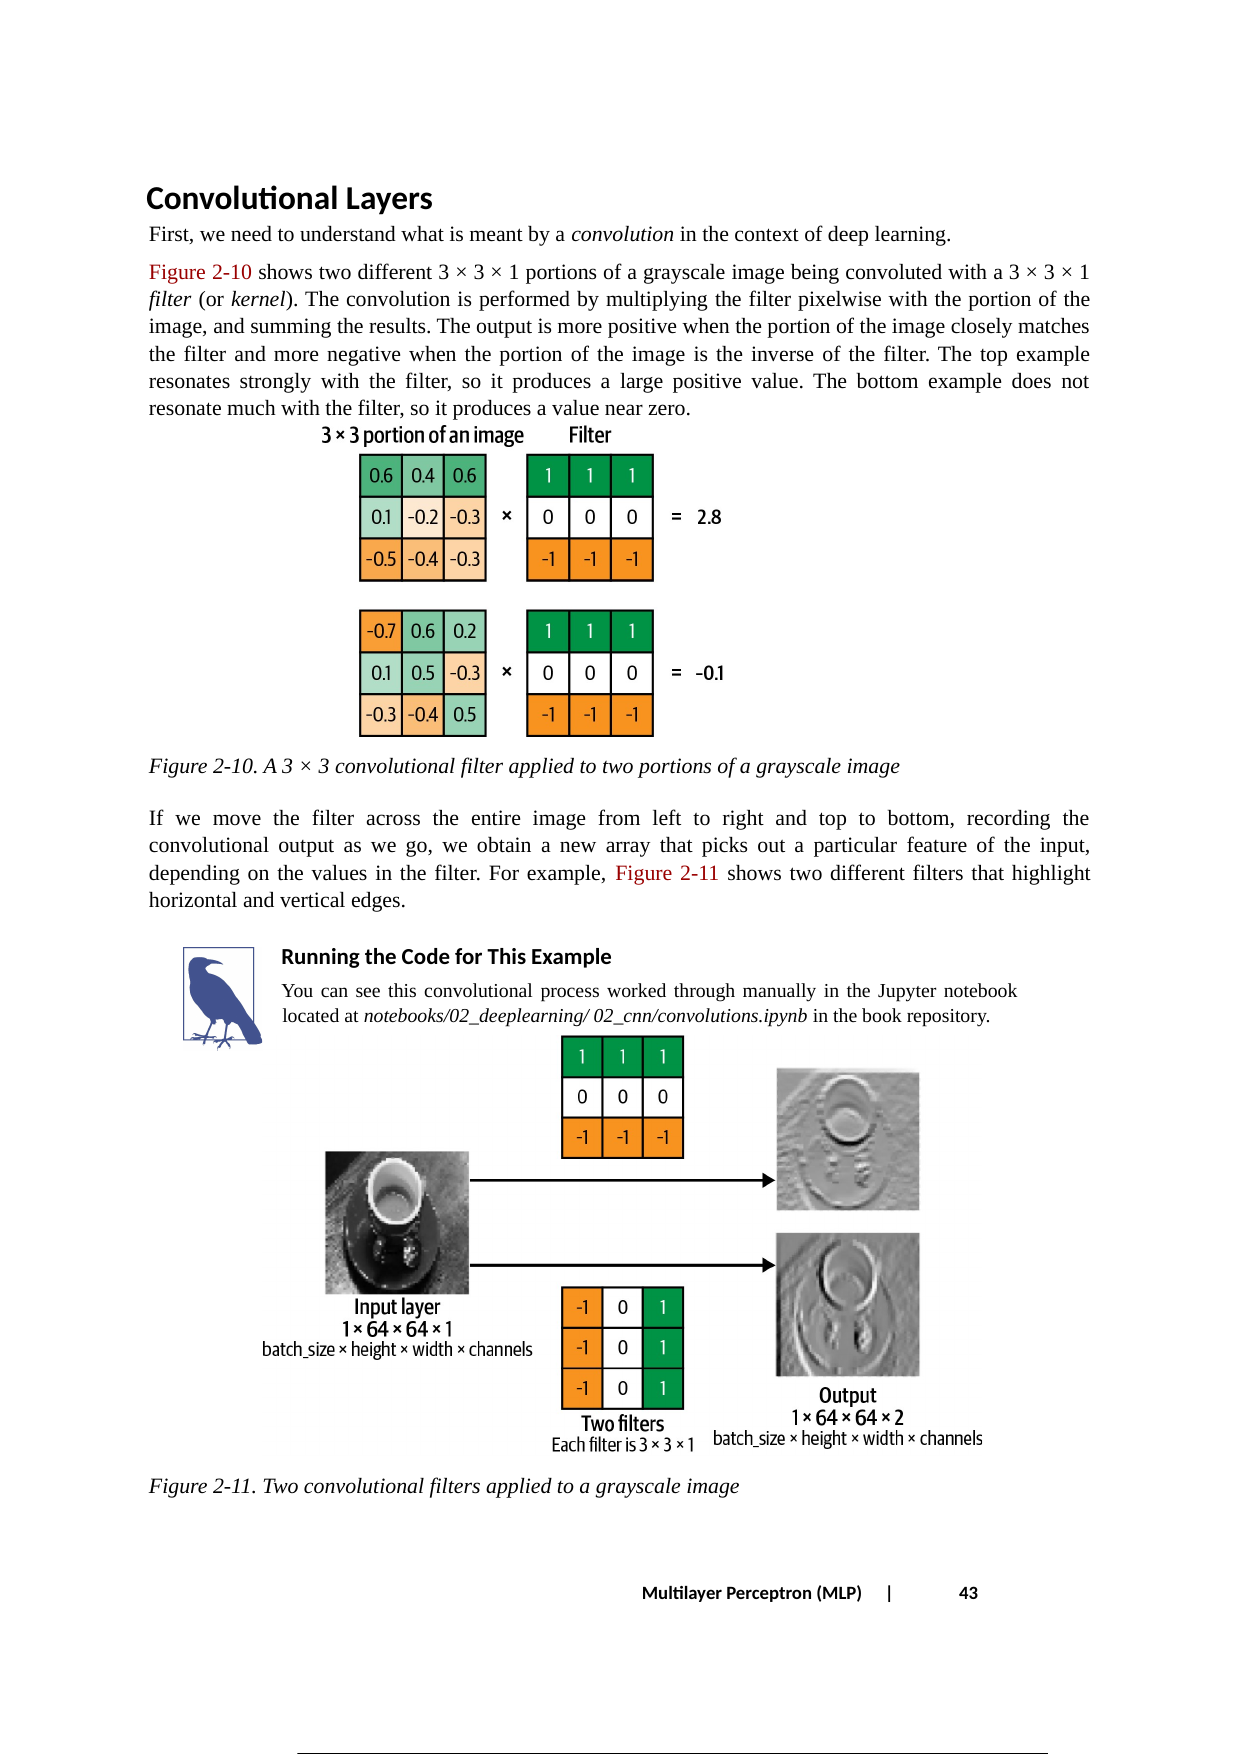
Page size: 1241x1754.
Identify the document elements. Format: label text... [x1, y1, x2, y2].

text Figure 2-11. Two convolutional filters applied to a grayscale image [149, 1473, 1091, 1498]
text Figure 2-10. A 3 × 3 convolutional filter applied to two portions of a grayscale image [149, 753, 1091, 779]
text Figure 2-10 shows two different 3 × 3 × 1 portions of a grayscale image being convoluted with a 3 × 3 × 1 filter (or kernel). The convolution is performed by multiplying the filter pixelwise with the portion of the image, and summing the results. The output is more positive when the portion of the image closely matches the filter and more negative when the portion of the image is the inverse of the filter. The top example resonates strongly with the filter, so it produces a large positive value. The bottom example does not resonate much with the filter, so it produces a value near zero. [149, 259, 1092, 420]
text You can see this convolutional process worked through manually in the Jupyter notebook located at notebooks/02_deeplearning/ 02_cnn/convolutions.ipynb in the book repository. [281, 979, 1019, 1027]
text Running the Code for This Example [281, 942, 1093, 971]
text First, we need to understand what is meant by a convolution in the context of deep learning. [149, 221, 1092, 246]
text Convolutional Layers [146, 177, 1093, 218]
text If we move the filter across the entire image from left to right and top to bottom, recording the convolutional output as we go, we obtain a new array that picks out a particular feature of the input, depending on the values in the filter. For example, Figure 2-11 shows two different filters that highlight horizontal and vertical edges. [149, 805, 1092, 912]
